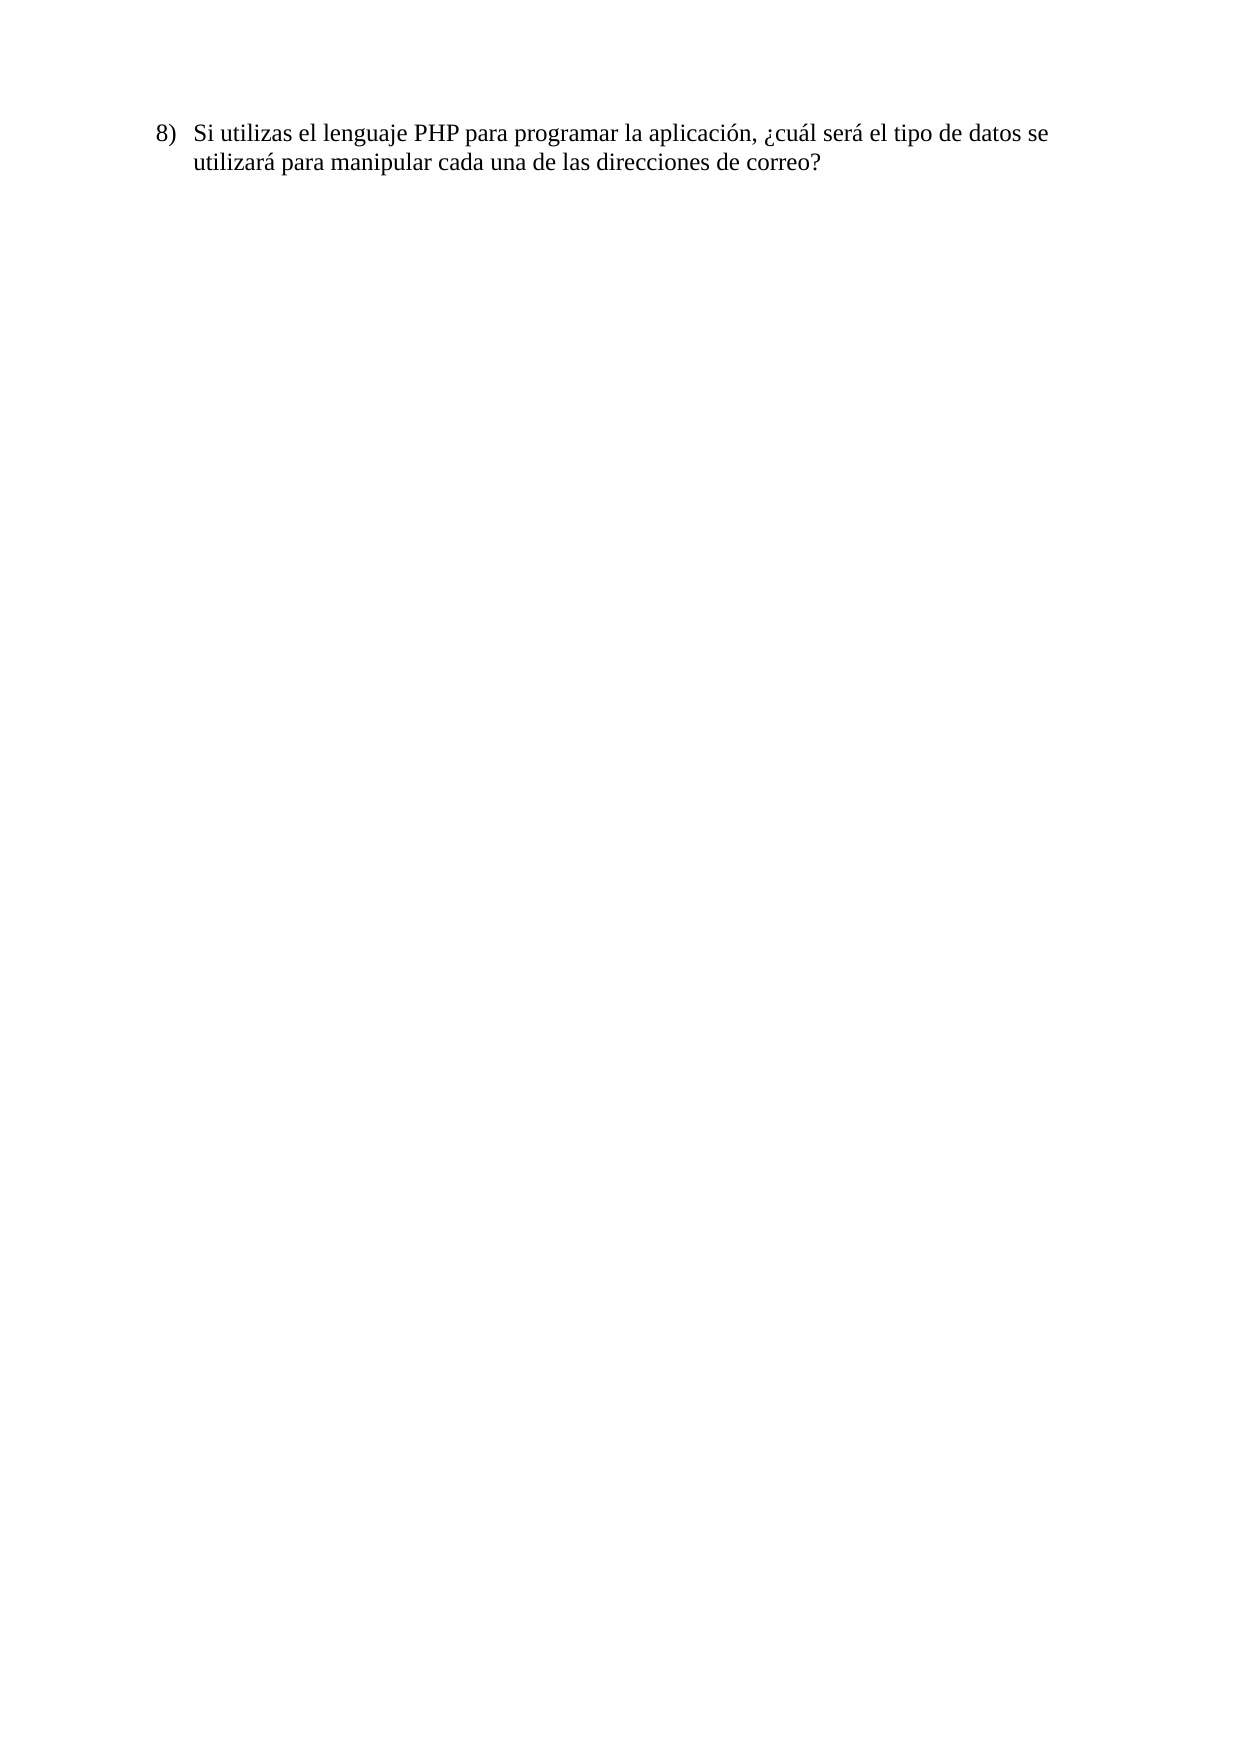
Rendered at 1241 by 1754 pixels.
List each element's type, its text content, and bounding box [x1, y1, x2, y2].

list Si utilizas el lenguaje PHP para programar la aplicación, ¿cuál será el tipo de datos se utilizará para manipular cada una de las direcciones de correo? [156, 118, 1122, 176]
